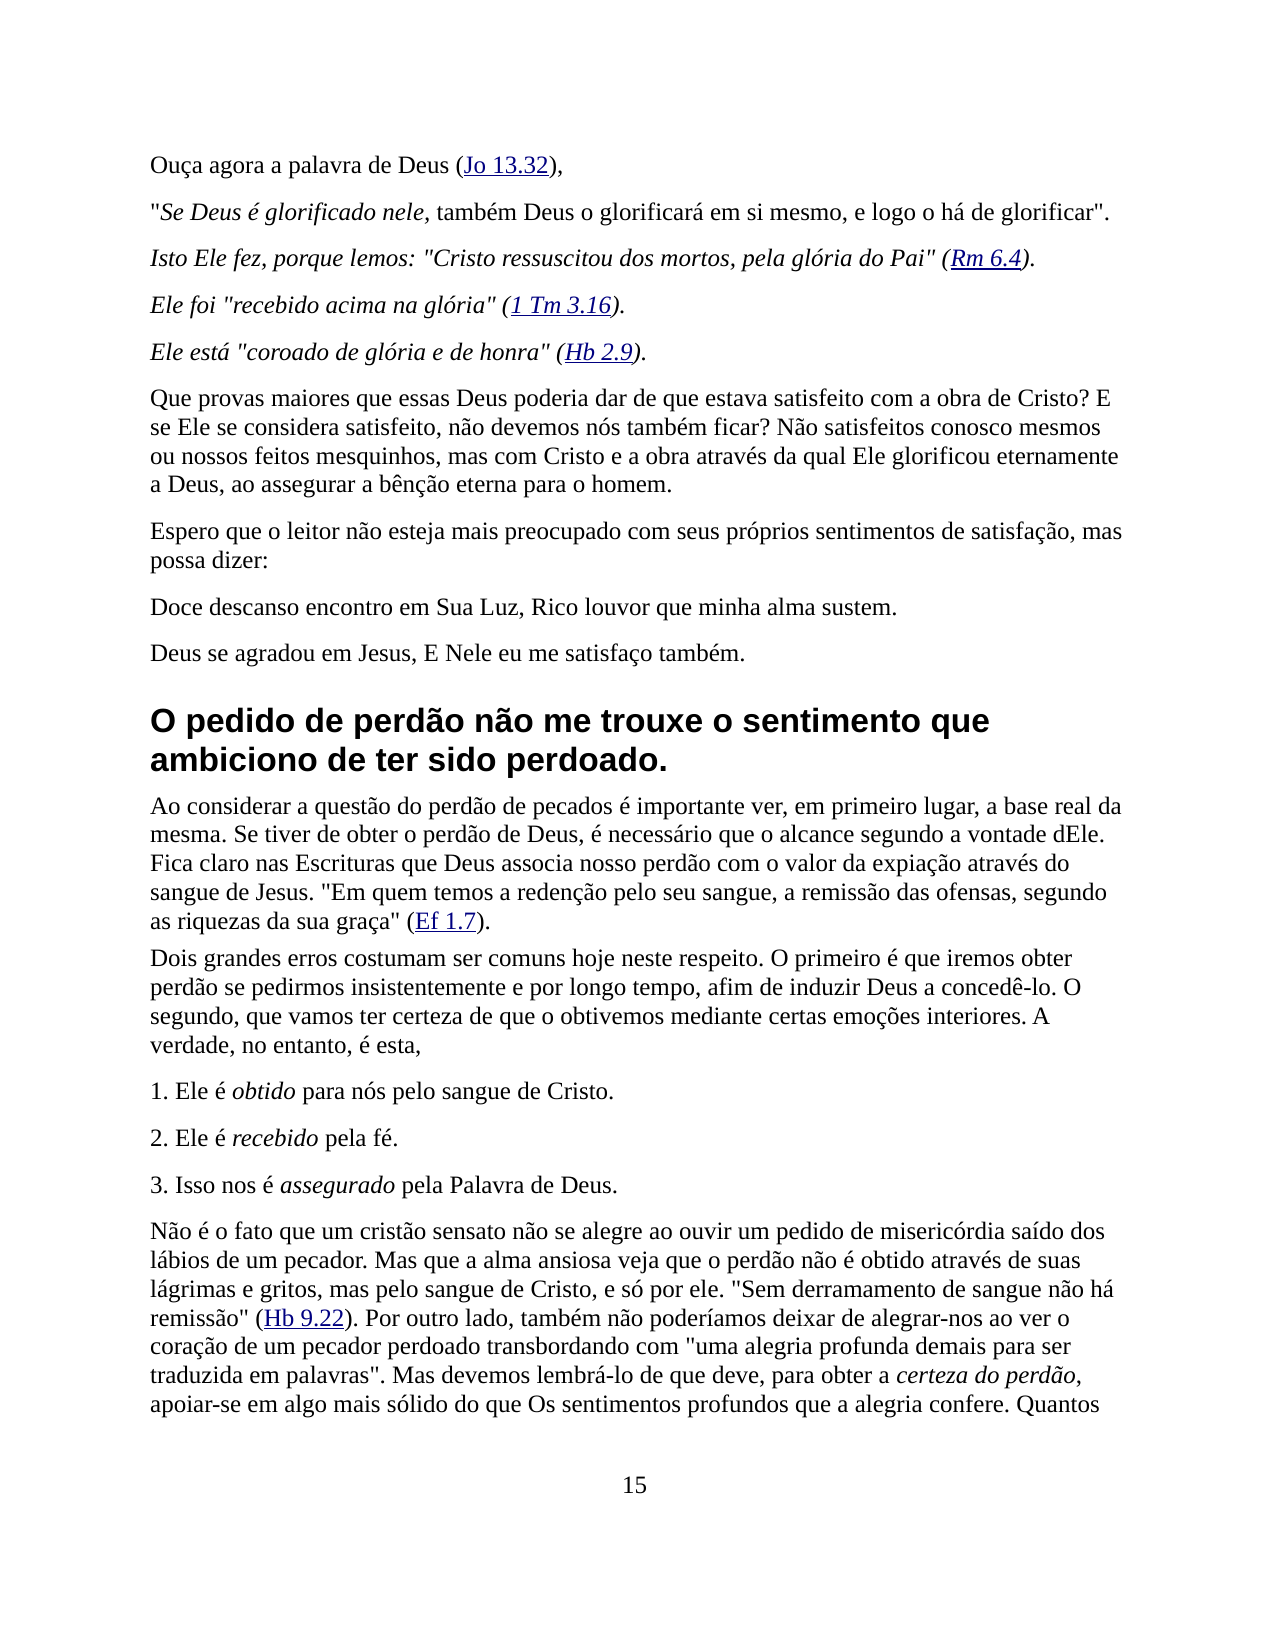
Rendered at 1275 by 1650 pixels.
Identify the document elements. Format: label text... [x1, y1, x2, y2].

text Doce descanso encontro em Sua Luz, Rico louvor que minha alma sustem. [150, 592, 1125, 620]
subtitle O pedido de perdão não me trouxe o sentimento que ambiciono de ter sido perdoado. [150, 701, 1125, 778]
text 2. Ele é recebido pela fé. [150, 1123, 1125, 1152]
text Ouça agora a palavra de Deus (Jo 13.32), [150, 150, 1125, 179]
text Ele está "coroado de glória e de honra" (Hb 2.9). [150, 337, 1125, 365]
text Ao considerar a questão do perdão de pecados é importante ver, em primeiro lugar, a base real da mesma. Se tiver de obter o perdão de Deus, é necessário que o alcance segundo a vontade dEle. Fica claro nas Escrituras que Deus associa nosso perdão com o valor da expiação através do sangue de Jesus. "Em quem temos a redenção pelo seu sangue, a remissão das ofensas, segundo as riquezas da sua graça" (Ef 1.7). [150, 791, 1125, 934]
text Isto Ele fez, porque lemos: "Cristo ressuscitou dos mortos, pela glória do Pai" (Rm 6.4). [150, 243, 1125, 272]
text 1. Ele é obtido para nós pelo sangue de Cristo. [150, 1076, 1125, 1105]
text Espero que o leitor não esteja mais preocupado com seus próprios sentimentos de satisfação, mas possa dizer: [150, 516, 1125, 574]
text "Se Deus é glorificado nele, também Deus o glorificará em si mesmo, e logo o há de glorificar". [150, 197, 1125, 225]
text Dois grandes erros costumam ser comuns hoje neste respeito. O primeiro é que iremos obter perdão se pedirmos insistentemente e por longo tempo, afim de induzir Deus a concedê-lo. O segundo, que vamos ter certeza de que o obtivemos mediante certas emoções interiores. A verdade, no entanto, é esta, [150, 943, 1125, 1058]
text Ele foi "recebido acima na glória" (1 Tm 3.16). [150, 290, 1125, 319]
text Que provas maiores que essas Deus poderia dar de que estava satisfeito com a obra de Cristo? E se Ele se considera satisfeito, não devemos nós também ficar? Não satisfeitos conosco mesmos ou nossos feitos mesquinhos, mas com Cristo e a obra através da qual Ele glorificou eternamente a Deus, ao assegurar a bênção eterna para o homem. [150, 383, 1125, 498]
text Não é o fato que um cristão sensato não se alegre ao ouvir um pedido de misericórdia saído dos lábios de um pecador. Mas que a alma ansiosa veja que o perdão não é obtido através de suas lágrimas e gritos, mas pelo sangue de Cristo, e só por ele. "Sem derramamento de sangue não há remissão" (Hb 9.22). Por outro lado, também não poderíamos deixar de alegrar-nos ao ver o coração de um pecador perdoado transbordando com "uma alegria profunda demais para ser traduzida em palavras". Mas devemos lembrá-lo de que deve, para obter a certeza do perdão, apoiar-se em algo mais sólido do que Os sentimentos profundos que a alegria confere. Quantos [150, 1216, 1125, 1418]
text Deus se agradou em Jesus, E Nele eu me satisfaço também. [150, 638, 1125, 667]
text 3. Isso nos é assegurado pela Palavra de Deus. [150, 1170, 1125, 1198]
